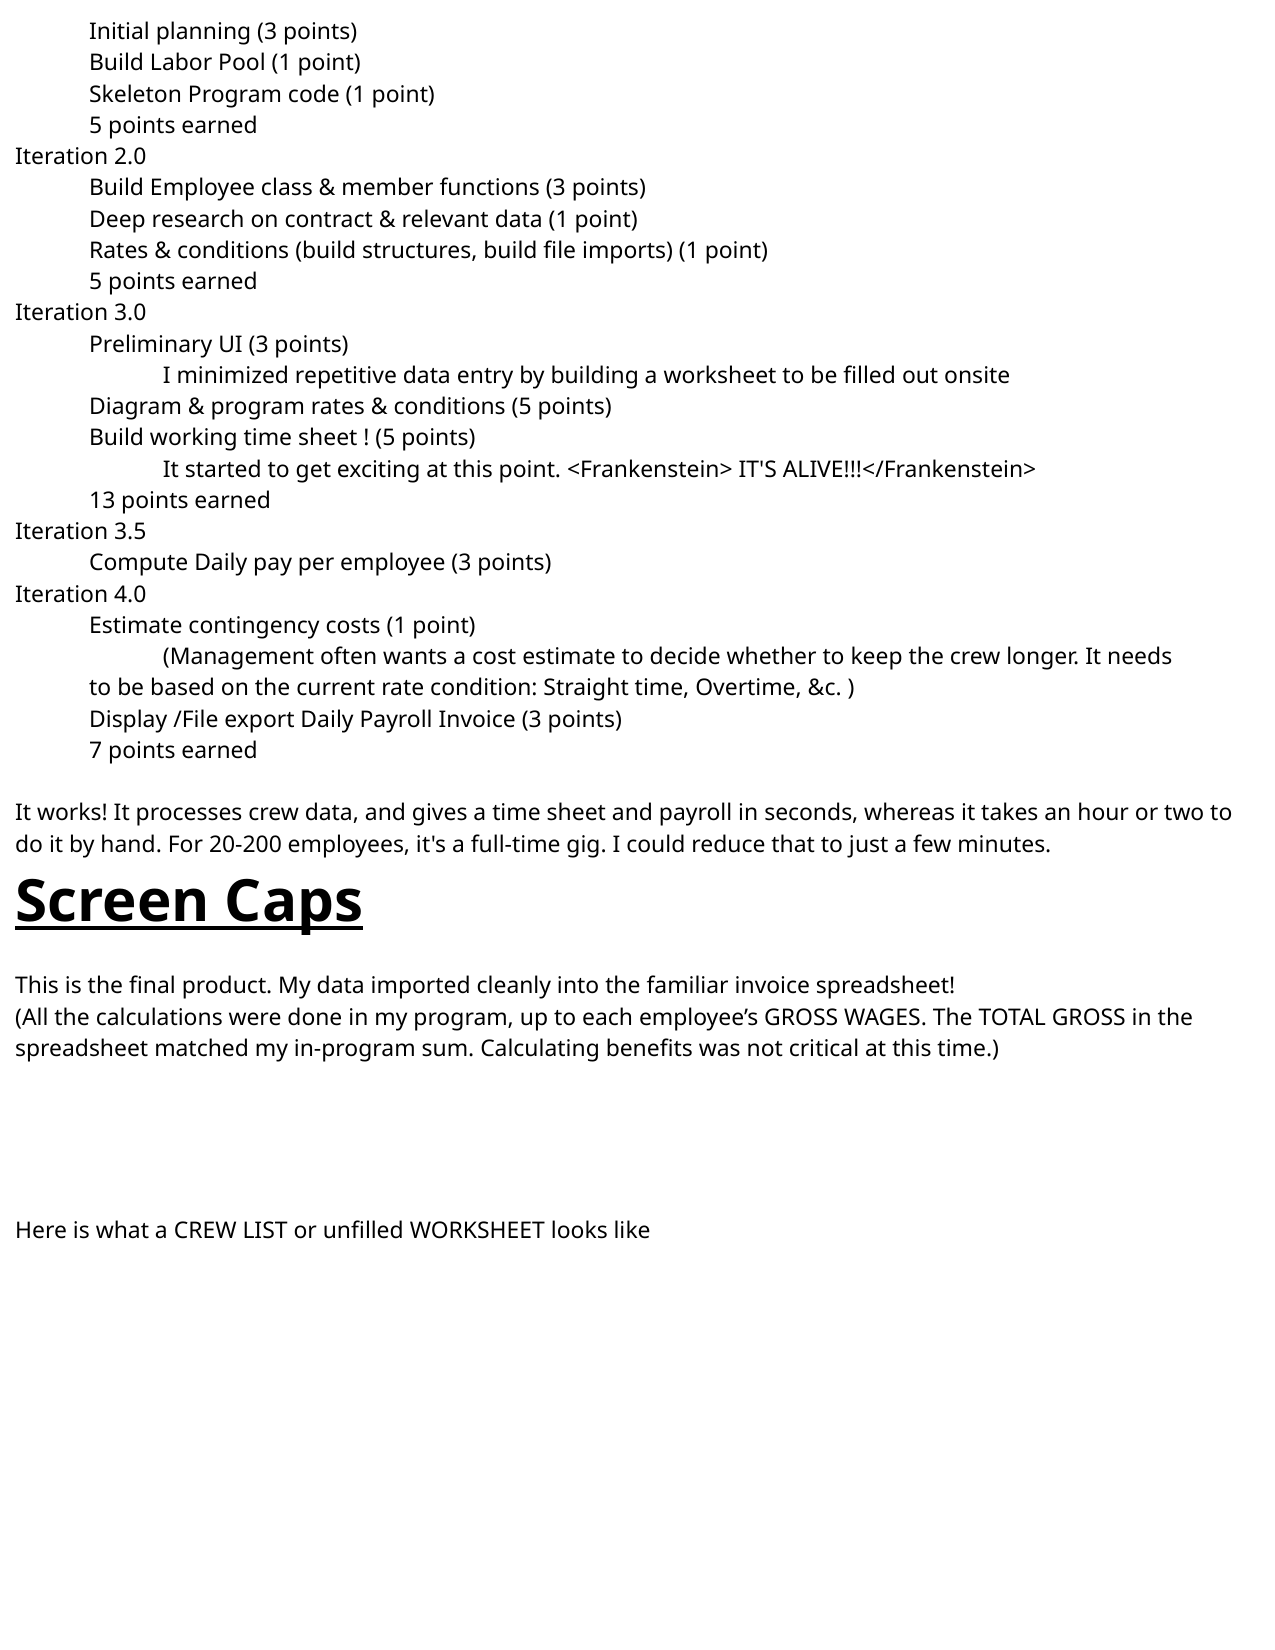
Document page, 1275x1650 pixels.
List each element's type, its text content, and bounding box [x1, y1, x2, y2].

text Build Labor Pool (1 point) [15, 46, 1260, 77]
text (All the calculations were done in my program, up to each employee’s GROSS WAGES. The TOTAL GROSS in the spreadsheet matched my in-program sum. Calculating benefits was not critical at this time.) [15, 1001, 1260, 1063]
text Display /File export Daily Payroll Invoice (3 points) [15, 702, 1260, 734]
text This is the final product. My data imported cleanly into the familiar invoice spreadsheet! [15, 969, 1260, 1001]
text Diagram & program rates & conditions (5 points) [15, 390, 1260, 421]
text Initial planning (3 points) [15, 15, 1260, 46]
text 5 points earned [15, 109, 1260, 140]
text Build working time sheet ! (5 points) [15, 421, 1260, 452]
text It works! It processes crew data, and gives a time sheet and payroll in seconds, whereas it takes an hour or two to do it by hand. For 20-200 employees, it's a full-time gig. I could reduce that to just a few minutes. [15, 796, 1260, 859]
text (Management often wants a cost estimate to decide whether to keep the crew longer. It needs to be based on the current rate condition: Straight time, Overtime, &c. ) [15, 640, 1260, 702]
text Rates & conditions (build structures, build file imports) (1 point) [15, 234, 1260, 265]
text 13 points earned [15, 484, 1260, 515]
text Here is what a CREW LIST or unfilled WORKSHEET looks like [15, 1214, 1260, 1246]
text Iteration 2.0 [15, 140, 1260, 171]
text Skeleton Program code (1 point) [15, 77, 1260, 109]
text Deep research on contract & relevant data (1 point) [15, 202, 1260, 234]
text Estimate contingency costs (1 point) [15, 609, 1260, 640]
text 5 points earned [15, 265, 1260, 296]
text I minimized repetitive data entry by building a worksheet to be filled out onsite [15, 359, 1260, 390]
text Iteration 3.0 [15, 296, 1260, 327]
text Build Employee class & member functions (3 points) [15, 171, 1260, 202]
text Iteration 3.5 [15, 515, 1260, 546]
text Screen Caps [15, 859, 1260, 938]
text Iteration 4.0 [15, 577, 1260, 609]
text 7 points earned [15, 734, 1260, 765]
text It started to get exciting at this point. <Frankenstein> IT'S ALIVE!!!</Frankenstein> [15, 452, 1260, 484]
text Compute Daily pay per employee (3 points) [15, 546, 1260, 577]
text Preliminary UI (3 points) [15, 327, 1260, 359]
